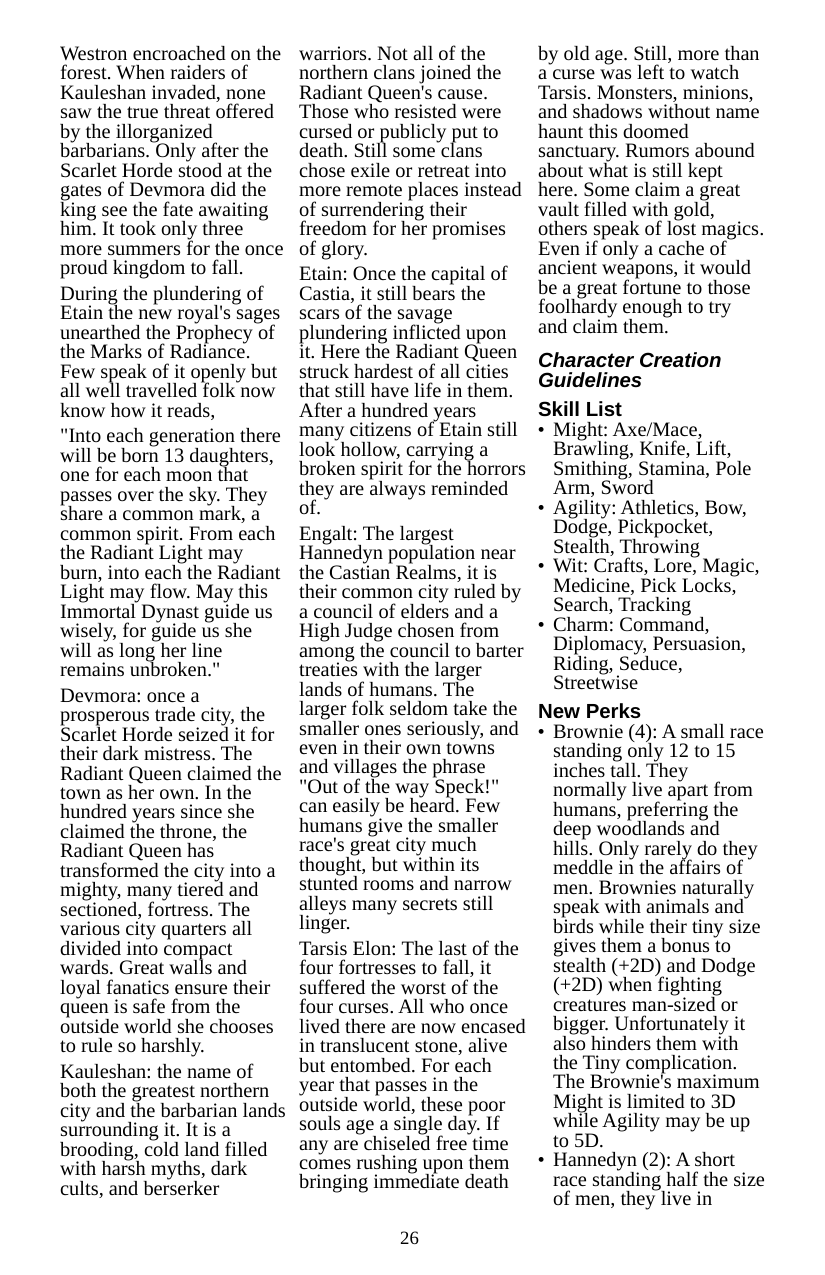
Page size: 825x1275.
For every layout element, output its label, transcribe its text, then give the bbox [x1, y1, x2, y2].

text During the plundering of Etain the new royal's sages unearthed the Prophecy of the Marks of Radiance. Few speak of it openly but all well travelled folk now know how it reads, [60, 285, 287, 421]
subtitle Skill List [538, 397, 765, 421]
list Hannedyn (2): A short race standing half the size of men, they live in [538, 1151, 765, 1210]
subtitle Character Creation Guidelines [538, 352, 765, 391]
text Kauleshan: the name of both the greatest northern city and the barbarian lands surrounding it. It is a brooding, cold land filled with harsh myths, dark cults, and berserker [60, 1063, 287, 1199]
text "Into each generation there will be born 13 daughters, one for each moon that passes over the sky. They share a common mark, a common spirit. From each the Radiant Light may burn, into each the Radiant Light may flow. May this Immortal Dynast guide us wisely, for guide us she will as long her line remains unbroken." [60, 427, 287, 680]
text Westron encroached on the forest. When raiders of Kauleshan invaded, none saw the true threat offered by the illorganized barbarians. Only after the Scarlet Horde stood at the gates of Devmora did the king see the fate awaiting him. It took only three more summers for the once proud kingdom to fall. [60, 45, 287, 279]
text by old age. Still, more than a curse was left to watch Tarsis. Monsters, minions, and shadows without name haunt this doomed sanctuary. Rumors abound about what is still kept here. Some claim a great vault filled with gold, others speak of lost magics. Even if only a cache of ancient weapons, it would be a great fortune to those foolhardy enough to try and claim them. [538, 45, 765, 337]
text Engalt: The largest Hannedyn population near the Castian Realms, it is their common city ruled by a council of elders and a High Judge chosen from among the council to barter treaties with the larger lands of humans. The larger folk seldom take the smaller ones seriously, and even in their own towns and villages the phrase "Out of the way Speck!" can easily be heard. Few humans give the smaller race's great city much thought, but within its stunted rooms and narrow alleys many secrets still linger. [299, 524, 526, 934]
list Brownie (4): A small race standing only 12 to 15 inches tall. They normally live apart from humans, preferring the deep woodlands and hills. Only rarely do they meddle in the affairs of men. Brownies naturally speak with animals and birds while their tiny size gives them a bonus to stealth (+2D) and Dodge (+2D) when fighting creatures man-sized or bigger. Unfortunately it also hinders them with the Tiny complication. The Brownie's maximum Might is limited to 3D while Agility may be up to 5D. [538, 723, 765, 1151]
list Agility: Athletics, Bow, Dodge, Pickpocket, Stealth, Throwing [538, 498, 765, 557]
list Might: Axe/Mace, Brawling, Knife, Lift, Smithing, Stamina, Pole Arm, Sword [538, 421, 765, 498]
list Wit: Crafts, Lore, Magic, Medicine, Pick Locks, Search, Tracking [538, 557, 765, 615]
subtitle New Perks [538, 699, 765, 723]
text Devmora: once a prosperous trade city, the Scarlet Horde seized it for their dark mistress. The Radiant Queen claimed the town as her own. In the hundred years since she claimed the throne, the Radiant Queen has transformed the city into a mighty, many tiered and sectioned, fortress. The various city quarters all divided into compact wards. Great walls and loyal fanatics ensure their queen is safe from the outside world she chooses to rule so harshly. [60, 686, 287, 1057]
list Charm: Command, Diplomacy, Persuasion, Riding, Seduce, Streetwise [538, 615, 765, 693]
text Etain: Once the capital of Castia, it still bears the scars of the savage plundering inflicted upon it. Here the Radiant Queen struck hardest of all cities that still have life in them. After a hundred years many citizens of Etain still look hollow, carrying a broken spirit for the horrors they are always reminded of. [299, 265, 526, 518]
text Tarsis Elon: The last of the four fortresses to fall, it suffered the worst of the four curses. All who once lived there are now encased in translucent stone, alive but entombed. For each year that passes in the outside world, these poor souls age a single day. If any are chiseled free time comes rushing upon them bringing immediate death [299, 940, 526, 1193]
text warriors. Not all of the northern clans joined the Radiant Queen's cause. Those who resisted were cursed or publicly put to death. Still some clans chose exile or retreat into more remote places instead of surrendering their freedom for her promises of glory. [299, 45, 526, 259]
